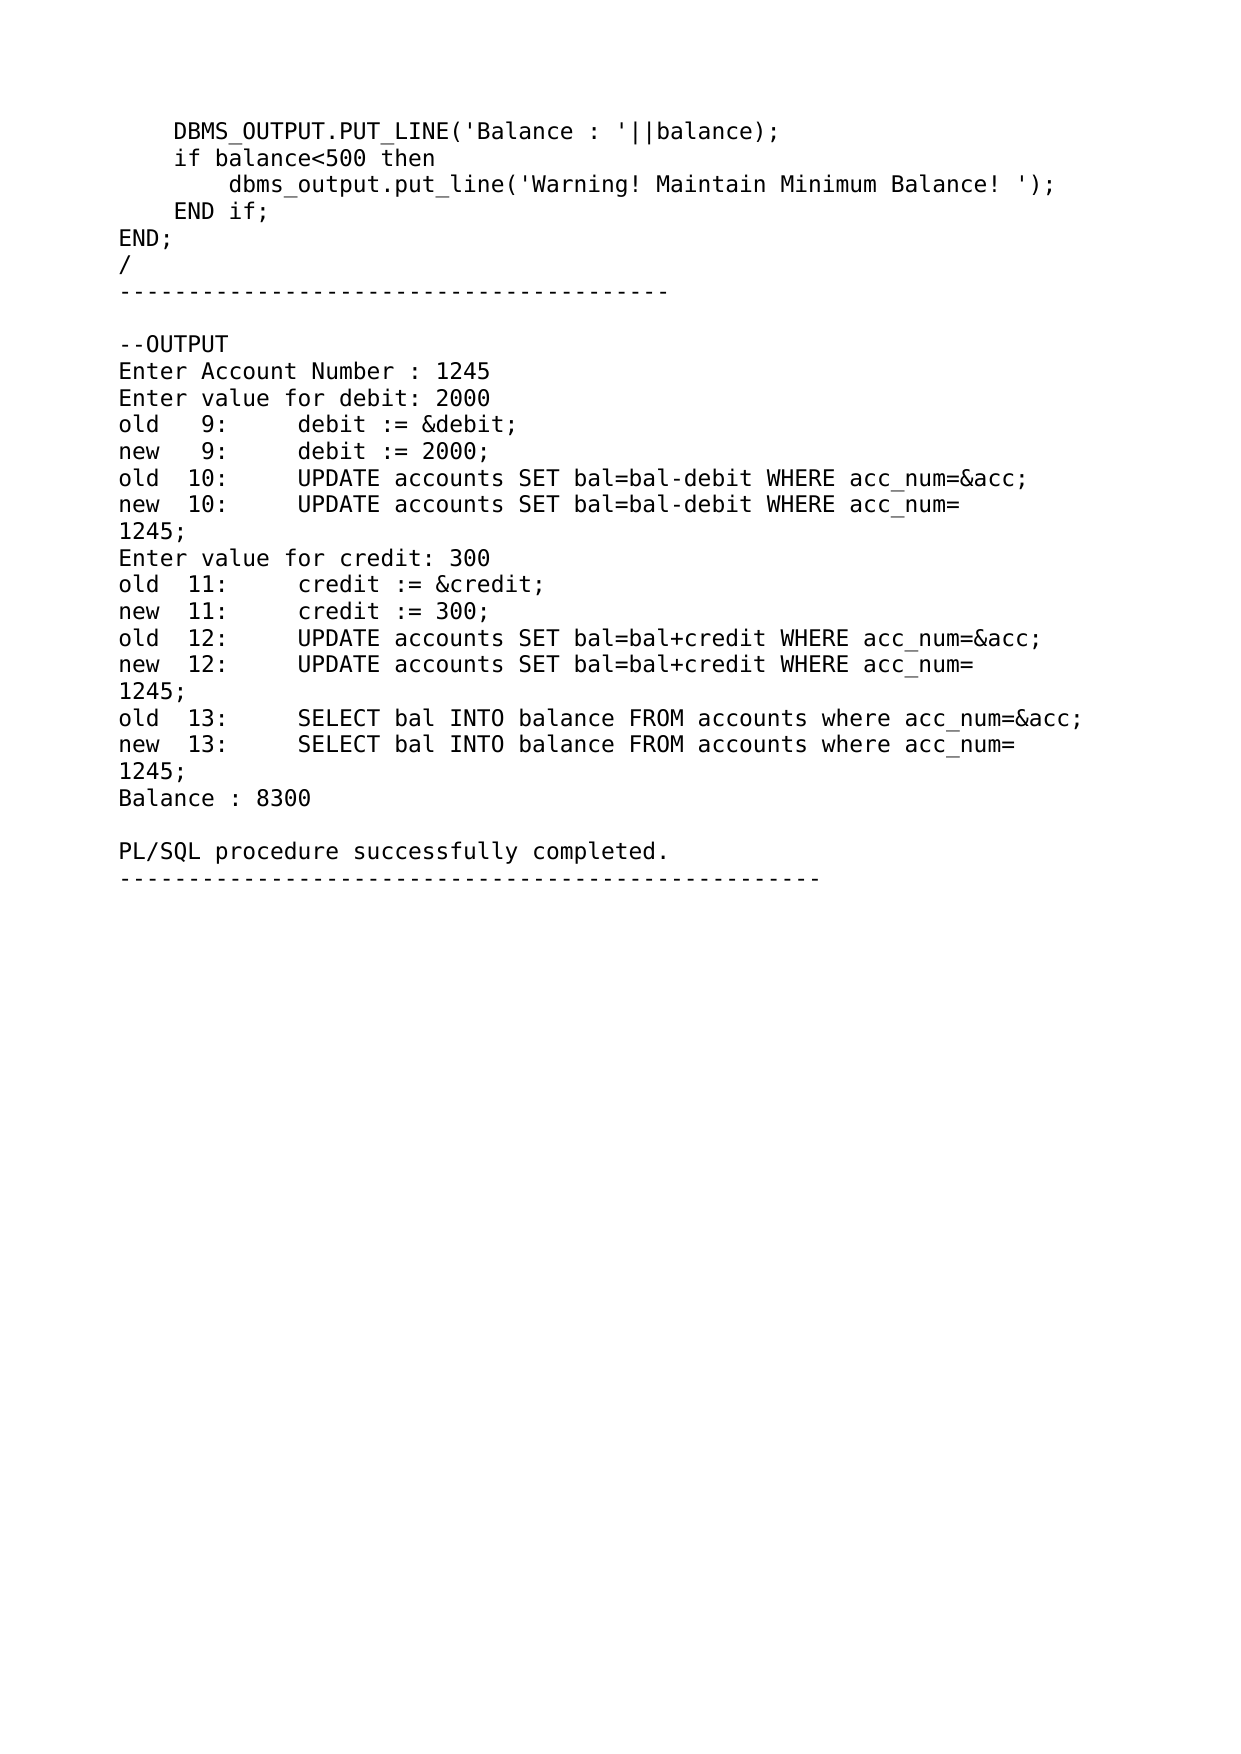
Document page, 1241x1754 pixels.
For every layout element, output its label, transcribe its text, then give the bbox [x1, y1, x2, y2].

text new 11: credit := 300; [118, 598, 1095, 625]
text Enter value for debit: 2000 [118, 385, 1095, 411]
text new 12: UPDATE accounts SET bal=bal+credit WHERE acc_num= 1245; [118, 651, 1095, 705]
text old 13: SELECT bal INTO balance FROM accounts where acc_num=&acc; [118, 705, 1095, 731]
text END; [118, 225, 1095, 251]
text ---------------------------------------- [118, 278, 1095, 305]
text Balance : 8300 [118, 785, 1095, 811]
text new 10: UPDATE accounts SET bal=bal-debit WHERE acc_num= 1245; [118, 491, 1095, 545]
text old 12: UPDATE accounts SET bal=bal+credit WHERE acc_num=&acc; [118, 625, 1095, 651]
text Enter value for credit: 300 [118, 545, 1095, 571]
text old 9: debit := &debit; [118, 411, 1095, 438]
text PL/SQL procedure successfully completed. [118, 838, 1095, 865]
text / [118, 251, 1095, 278]
text END if; [118, 198, 1095, 225]
text --OUTPUT [118, 331, 1095, 358]
text old 10: UPDATE accounts SET bal=bal-debit WHERE acc_num=&acc; [118, 465, 1095, 491]
text --------------------------------------------------- [118, 865, 1095, 998]
text dbms_output.put_line('Warning! Maintain Minimum Balance! '); [118, 171, 1095, 198]
text new 13: SELECT bal INTO balance FROM accounts where acc_num= 1245; [118, 731, 1095, 785]
text DBMS_OUTPUT.PUT_LINE('Balance : '||balance); [118, 118, 1095, 145]
text if balance<500 then [118, 145, 1095, 171]
text old 11: credit := &credit; [118, 571, 1095, 598]
text Enter Account Number : 1245 [118, 358, 1095, 385]
text new 9: debit := 2000; [118, 438, 1095, 465]
